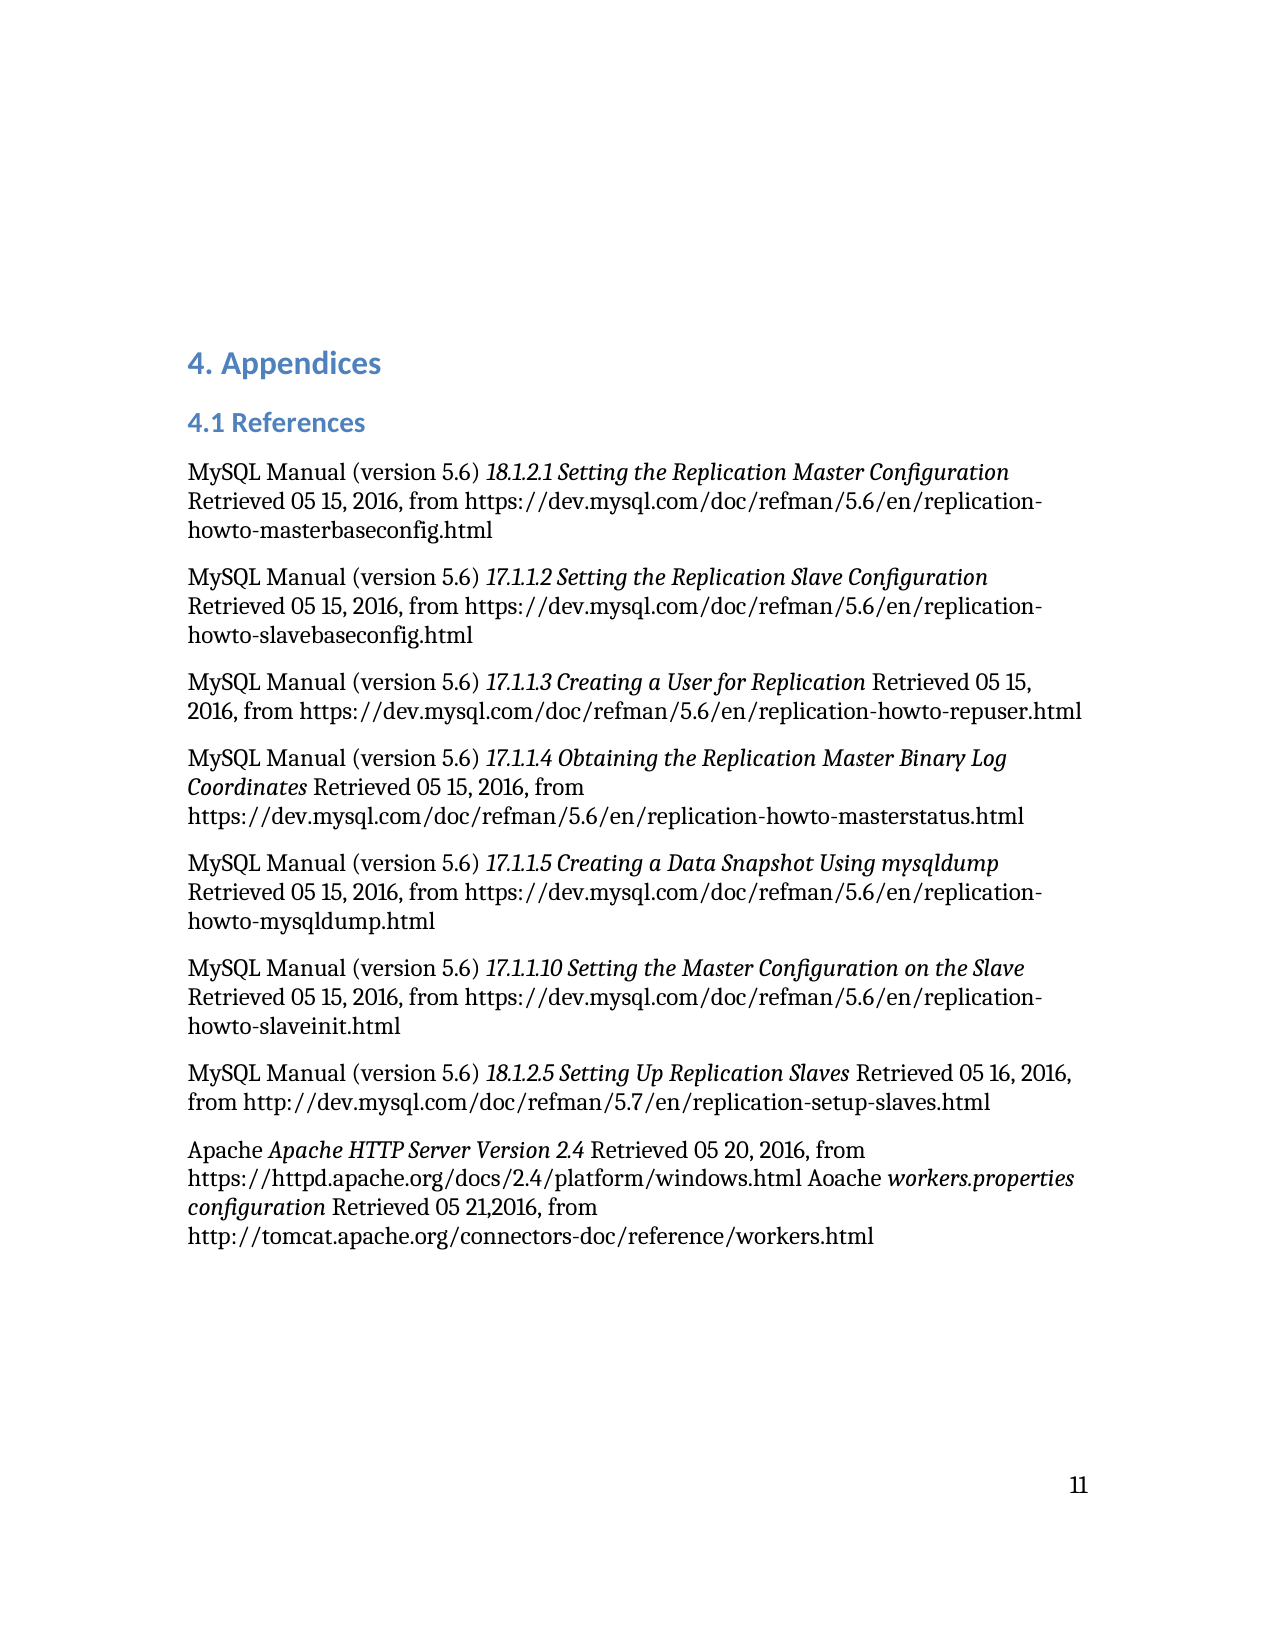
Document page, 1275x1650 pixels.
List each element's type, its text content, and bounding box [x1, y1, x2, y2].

subtitle 4.1 References [187, 404, 1087, 439]
text MySQL Manual (version 5.6) 17.1.1.4 Obtaining the Replication Master Binary Log Coordinates Retrieved 05 15, 2016, from https://dev.mysql.com/doc/refman/5.6/en/replication-howto-masterstatus.html [187, 744, 1087, 831]
text MySQL Manual (version 5.6) 17.1.1.10 Setting the Master Configuration on the Slave Retrieved 05 15, 2016, from https://dev.mysql.com/doc/refman/5.6/en/replication-howto-slaveinit.html [187, 954, 1087, 1041]
text MySQL Manual (version 5.6) 18.1.2.5 Setting Up Replication Slaves Retrieved 05 16, 2016, from http://dev.mysql.com/doc/refman/5.7/en/replication-setup-slaves.html [187, 1059, 1087, 1117]
text MySQL Manual (version 5.6) 17.1.1.3 Creating a User for Replication Retrieved 05 15, 2016, from https://dev.mysql.com/doc/refman/5.6/en/replication-howto-repuser.html [187, 668, 1087, 726]
text MySQL Manual (version 5.6) 18.1.2.1 Setting the Replication Master Configuration Retrieved 05 15, 2016, from https://dev.mysql.com/doc/refman/5.6/en/replication-howto-masterbaseconfig.html [187, 458, 1087, 544]
subtitle 4. Appendices [187, 342, 1087, 383]
text Apache Apache HTTP Server Version 2.4 Retrieved 05 20, 2016, from https://httpd.apache.org/docs/2.4/platform/windows.html Aoache workers.properties configuration Retrieved 05 21,2016, from http://tomcat.apache.org/connectors-doc/reference/workers.html [187, 1136, 1087, 1251]
text MySQL Manual (version 5.6) 17.1.1.2 Setting the Replication Slave Configuration Retrieved 05 15, 2016, from https://dev.mysql.com/doc/refman/5.6/en/replication-howto-slavebaseconfig.html [187, 563, 1087, 649]
text MySQL Manual (version 5.6) 17.1.1.5 Creating a Data Snapshot Using mysqldump Retrieved 05 15, 2016, from https://dev.mysql.com/doc/refman/5.6/en/replication-howto-mysqldump.html [187, 849, 1087, 936]
